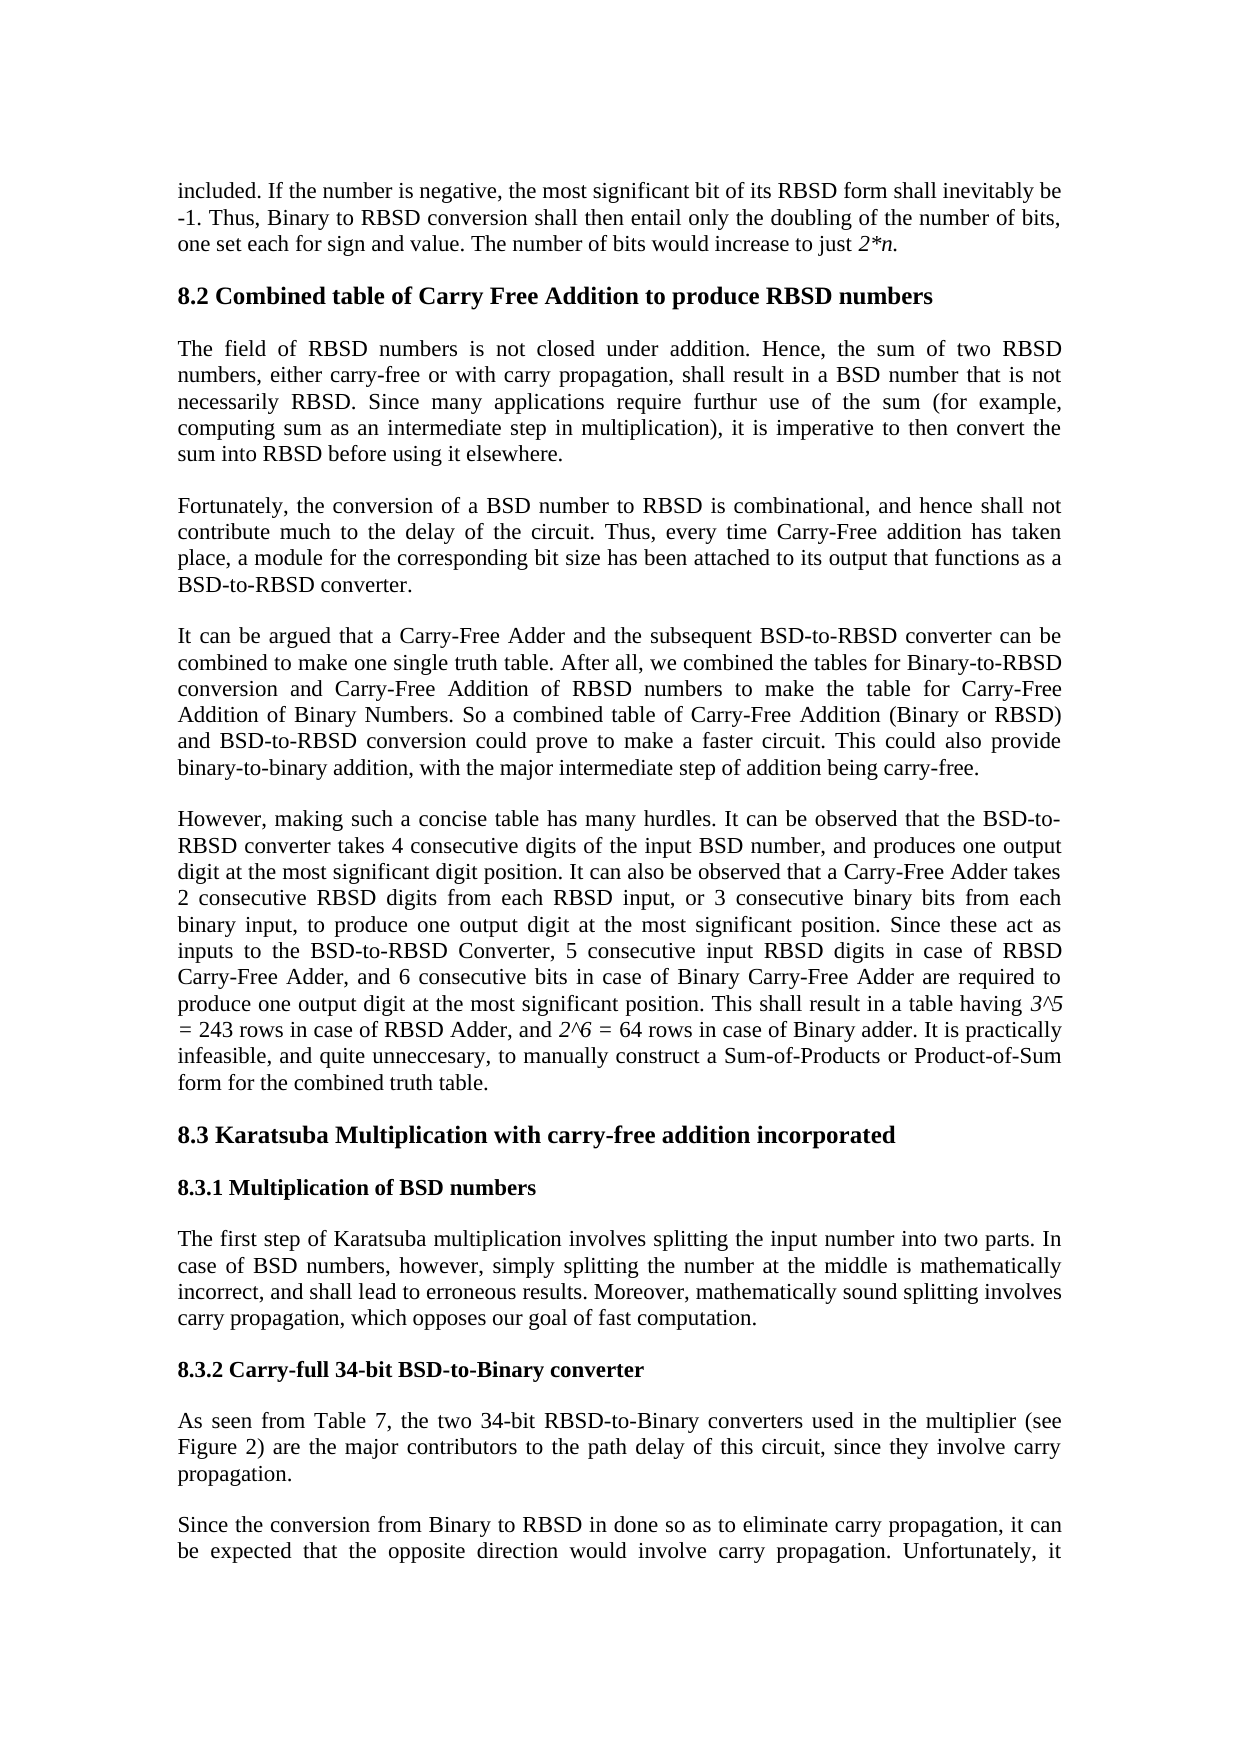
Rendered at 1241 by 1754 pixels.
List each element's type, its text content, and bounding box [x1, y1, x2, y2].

text 8.3.1 Multiplication of BSD numbers [177, 1174, 1063, 1200]
text As seen from Table 7, the two 34-bit RBSD-to-Binary converters used in the multiplier (see Figure 2) are the major contributors to the path delay of this circuit, since they involve carry propagation. [177, 1407, 1063, 1486]
text The field of RBSD numbers is not closed under addition. Hence, the sum of two RBSD numbers, either carry-free or with carry propagation, shall result in a BSD number that is not necessarily RBSD. Since many applications require furthur use of the sum (for example, computing sum as an intermediate step in multiplication), it is imperative to then convert the sum into RBSD before using it elsewhere. [177, 335, 1063, 467]
text 8.3 Karatsuba Multiplication with carry-free addition incorporated [177, 1120, 1063, 1149]
text Since the conversion from Binary to RBSD in done so as to eliminate carry propagation, it can be expected that the opposite direction would involve carry propagation. Unfortunately, it [177, 1511, 1063, 1564]
text It can be argued that a Carry-Free Adder and the subsequent BSD-to-RBSD converter can be combined to make one single truth table. After all, we combined the tables for Binary-to-RBSD conversion and Carry-Free Addition of RBSD numbers to make the table for Carry-Free Addition of Binary Numbers. So a combined table of Carry-Free Addition (Binary or RBSD) and BSD-to-RBSD conversion could prove to make a faster circuit. This could also provide binary-to-binary addition, with the major intermediate step of addition being carry-free. [177, 622, 1063, 780]
text The first step of Karatsuba multiplication involves splitting the input number into two parts. In case of BSD numbers, however, simply splitting the number at the middle is mathematically incorrect, and shall lead to erroneous results. Moreover, mathematically sound splitting involves carry propagation, which opposes our goal of fast computation. [177, 1225, 1063, 1331]
text However, making such a concise table has many hurdles. It can be observed that the BSD-to-RBSD converter takes 4 consecutive digits of the input BSD number, and produces one output digit at the most significant digit position. It can also be observed that a Carry-Free Adder takes 2 consecutive RBSD digits from each RBSD input, or 3 consecutive binary bits from each binary input, to produce one output digit at the most significant position. Since these act as inputs to the BSD-to-RBSD Converter, 5 consecutive input RBSD digits in case of RBSD Carry-Free Adder, and 6 consecutive bits in case of Binary Carry-Free Adder are required to produce one output digit at the most significant position. This shall result in a table having 3^5 = 243 rows in case of RBSD Adder, and 2^6 = 64 rows in case of Binary adder. It is practically infeasible, and quite unneccesary, to manually construct a Sum-of-Products or Product-of-Sum form for the combined truth table. [177, 805, 1063, 1095]
text 8.2 Combined table of Carry Free Addition to produce RBSD numbers [177, 281, 1063, 310]
text Fortunately, the conversion of a BSD number to RBSD is combinational, and hence shall not contribute much to the delay of the circuit. Thus, every time Carry-Free addition has taken place, a module for the corresponding bit size has been attached to its output that functions as a BSD-to-RBSD converter. [177, 492, 1063, 597]
text included. If the number is negative, the most significant bit of its RBSD form shall inevitably be -1. Thus, Binary to RBSD conversion shall then entail only the doubling of the number of bits, one set each for sign and value. The number of bits would increase to just 2*n. [177, 177, 1063, 256]
text 8.3.2 Carry-full 34-bit BSD-to-Binary converter [177, 1356, 1063, 1382]
